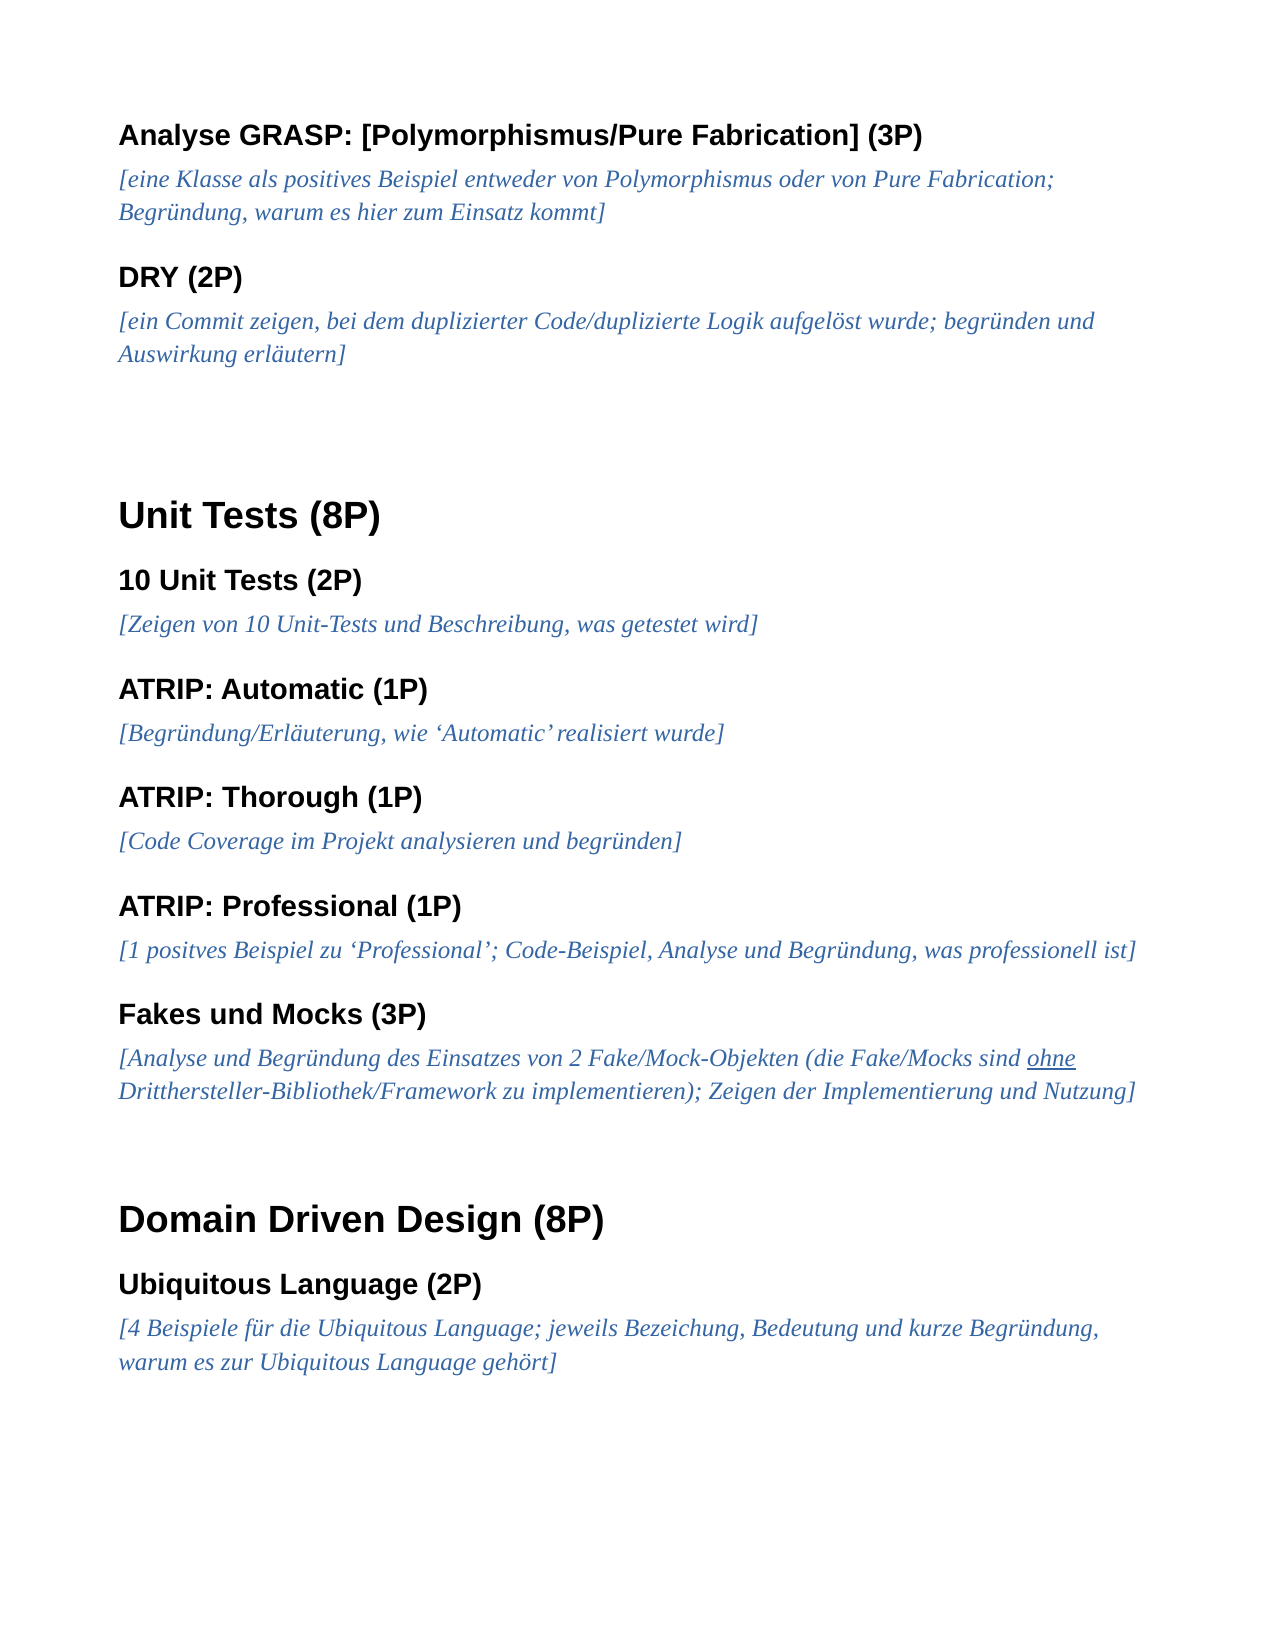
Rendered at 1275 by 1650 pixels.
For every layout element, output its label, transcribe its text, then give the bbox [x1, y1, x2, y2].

text [1 positves Beispiel zu ‘Professional’; Code-Beispiel, Analyse und Begründung, was professionell ist] [118, 935, 1157, 964]
subtitle Ubiquitous Language (2P) [118, 1267, 1157, 1301]
subtitle 10 Unit Tests (2P) [118, 563, 1157, 597]
text [Begründung/Erläuterung, wie ‘Automatic’ realisiert wurde] [118, 718, 1157, 747]
subtitle DRY (2P) [118, 259, 1157, 293]
text [Zeigen von 10 Unit-Tests und Beschreibung, was getestet wird] [118, 609, 1157, 638]
text [Analyse und Begründung des Einsatzes von 2 Fake/Mock-Objekten (die Fake/Mocks sind ohne Dritthersteller-Bibliothek/Framework zu implementieren); Zeigen der Implementierung und Nutzung] [118, 1043, 1157, 1105]
text [ein Commit zeigen, bei dem duplizierter Code/duplizierte Logik aufgelöst wurde; begründen und Auswirkung erläutern] [118, 306, 1157, 368]
text [4 Beispiele für die Ubiquitous Language; jeweils Bezeichung, Bedeutung und kurze Begründung, warum es zur Ubiquitous Language gehört] [118, 1313, 1157, 1375]
subtitle ATRIP: Thorough (1P) [118, 780, 1157, 814]
text [Code Coverage im Projekt analysieren und begründen] [118, 826, 1157, 855]
subtitle ATRIP: Automatic (1P) [118, 672, 1157, 706]
subtitle Domain Driven Design (8P) [118, 1197, 1157, 1240]
subtitle Unit Tests (8P) [118, 493, 1157, 536]
text [eine Klasse als positives Beispiel entweder von Polymorphismus oder von Pure Fabrication; Begründung, warum es hier zum Einsatz kommt] [118, 164, 1157, 226]
subtitle Fakes und Mocks (3P) [118, 997, 1157, 1031]
subtitle ATRIP: Professional (1P) [118, 889, 1157, 922]
subtitle Analyse GRASP: [Polymorphismus/Pure Fabrication] (3P) [118, 118, 1157, 152]
